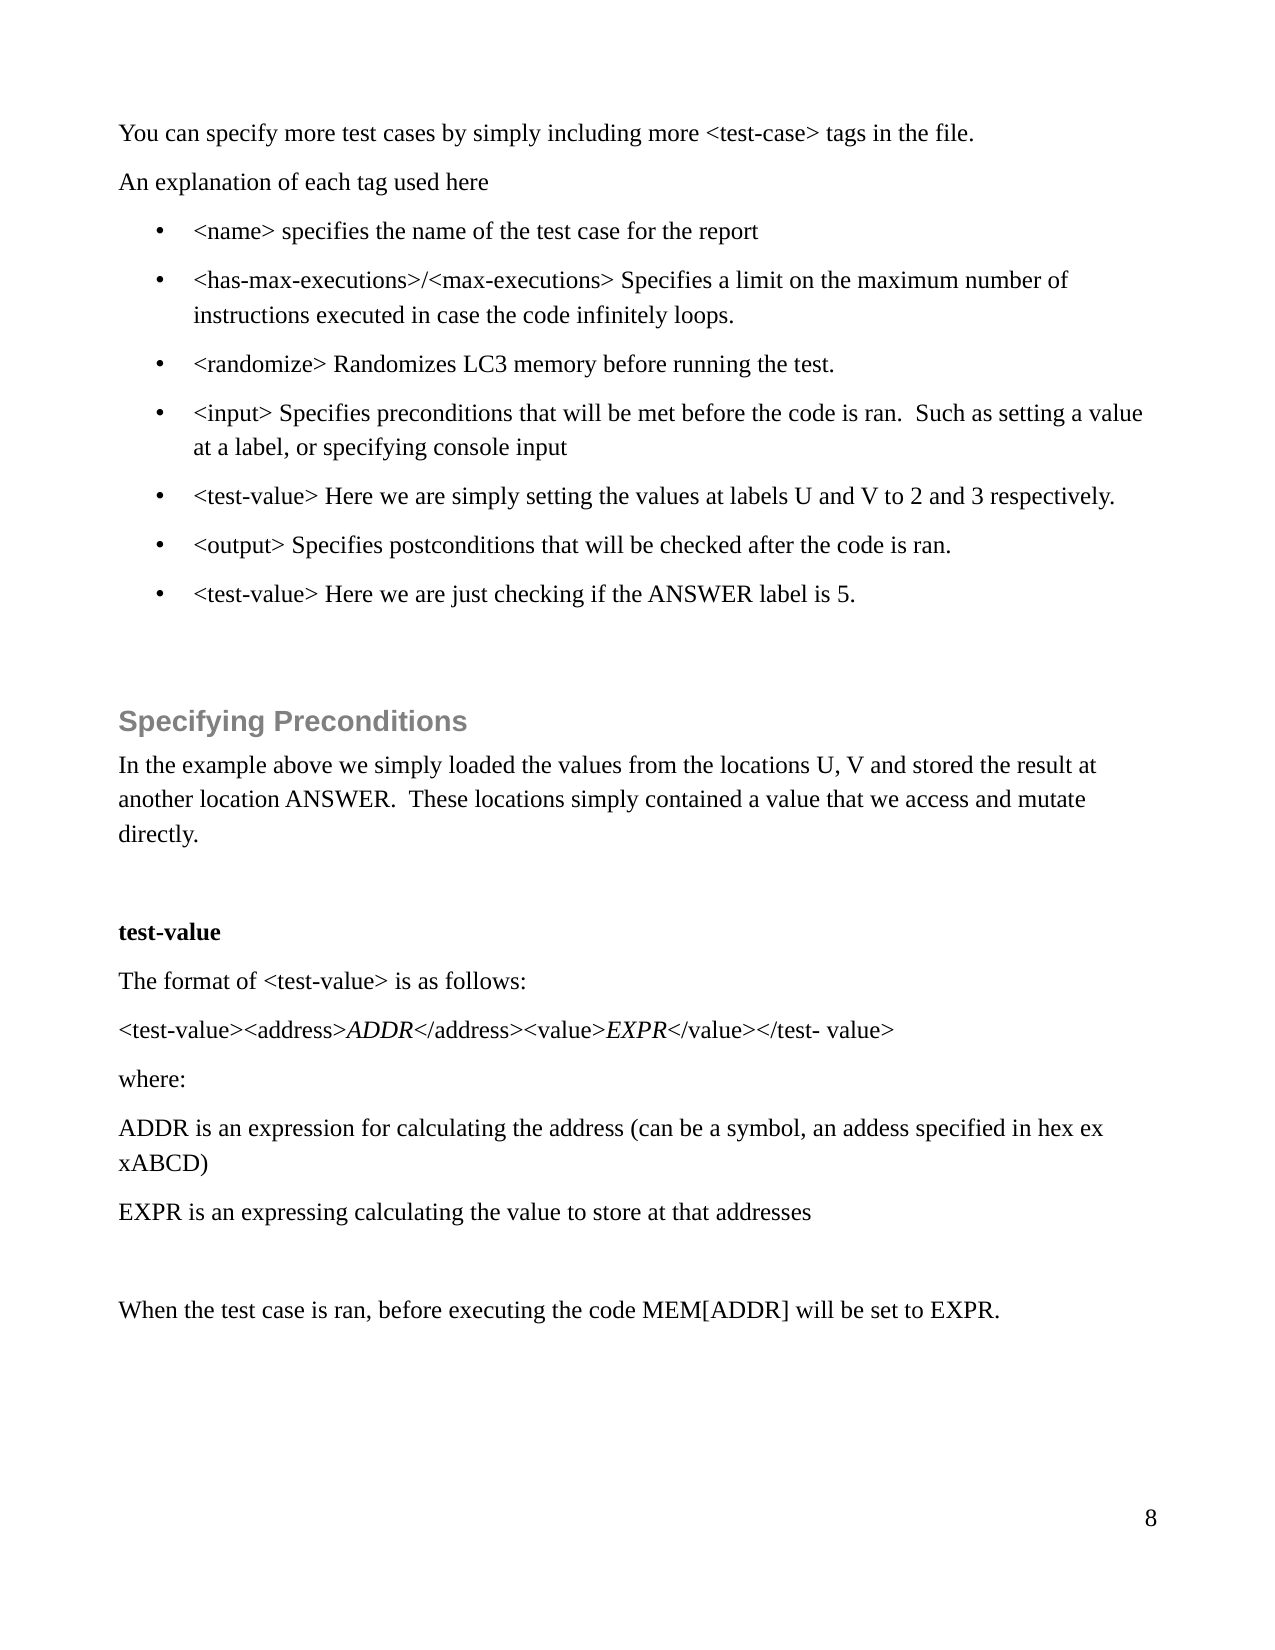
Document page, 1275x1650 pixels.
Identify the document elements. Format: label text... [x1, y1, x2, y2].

list <randomize> Randomizes LC3 memory before running the test. [156, 349, 1157, 378]
list <test-value> Here we are just checking if the ANSWER label is 5. [156, 579, 1157, 608]
text The format of <test-value> is as follows: [118, 966, 1157, 995]
text You can specify more test cases by simply including more <test-case> tags in the file. [118, 118, 1157, 147]
subtitle Specifying Preconditions [118, 704, 1157, 737]
text In the example above we simply loaded the values from the locations U, V and stored the result at another location ANSWER. These locations simply contained a value that we access and mutate directly. [118, 750, 1157, 848]
list <test-value> Here we are simply setting the values at labels U and V to 2 and 3 respectively. [156, 481, 1157, 510]
list <input> Specifies preconditions that will be met before the code is ran. Such as setting a value at a label, or specifying console input [156, 398, 1157, 461]
text An explanation of each tag used here [118, 167, 1157, 196]
text test-value [118, 917, 1157, 946]
text ADDR is an expression for calculating the address (can be a symbol, an addess specified in hex ex xABCD) [118, 1113, 1157, 1176]
text where: [118, 1064, 1157, 1093]
text EXPR is an expressing calculating the value to store at that addresses [118, 1197, 1157, 1226]
list <name> specifies the name of the test case for the report [156, 216, 1157, 245]
list <output> Specifies postconditions that will be checked after the code is ran. [156, 531, 1157, 559]
text When the test case is ran, before executing the code MEM[ADDR] will be set to EXPR. [118, 1295, 1157, 1324]
text <test-value><address>ADDR</address><value>EXPR</value></test- value> [118, 1015, 1157, 1044]
list <has-max-executions>/<max-executions> Specifies a limit on the maximum number of instructions executed in case the code infinitely loops. [156, 265, 1157, 328]
